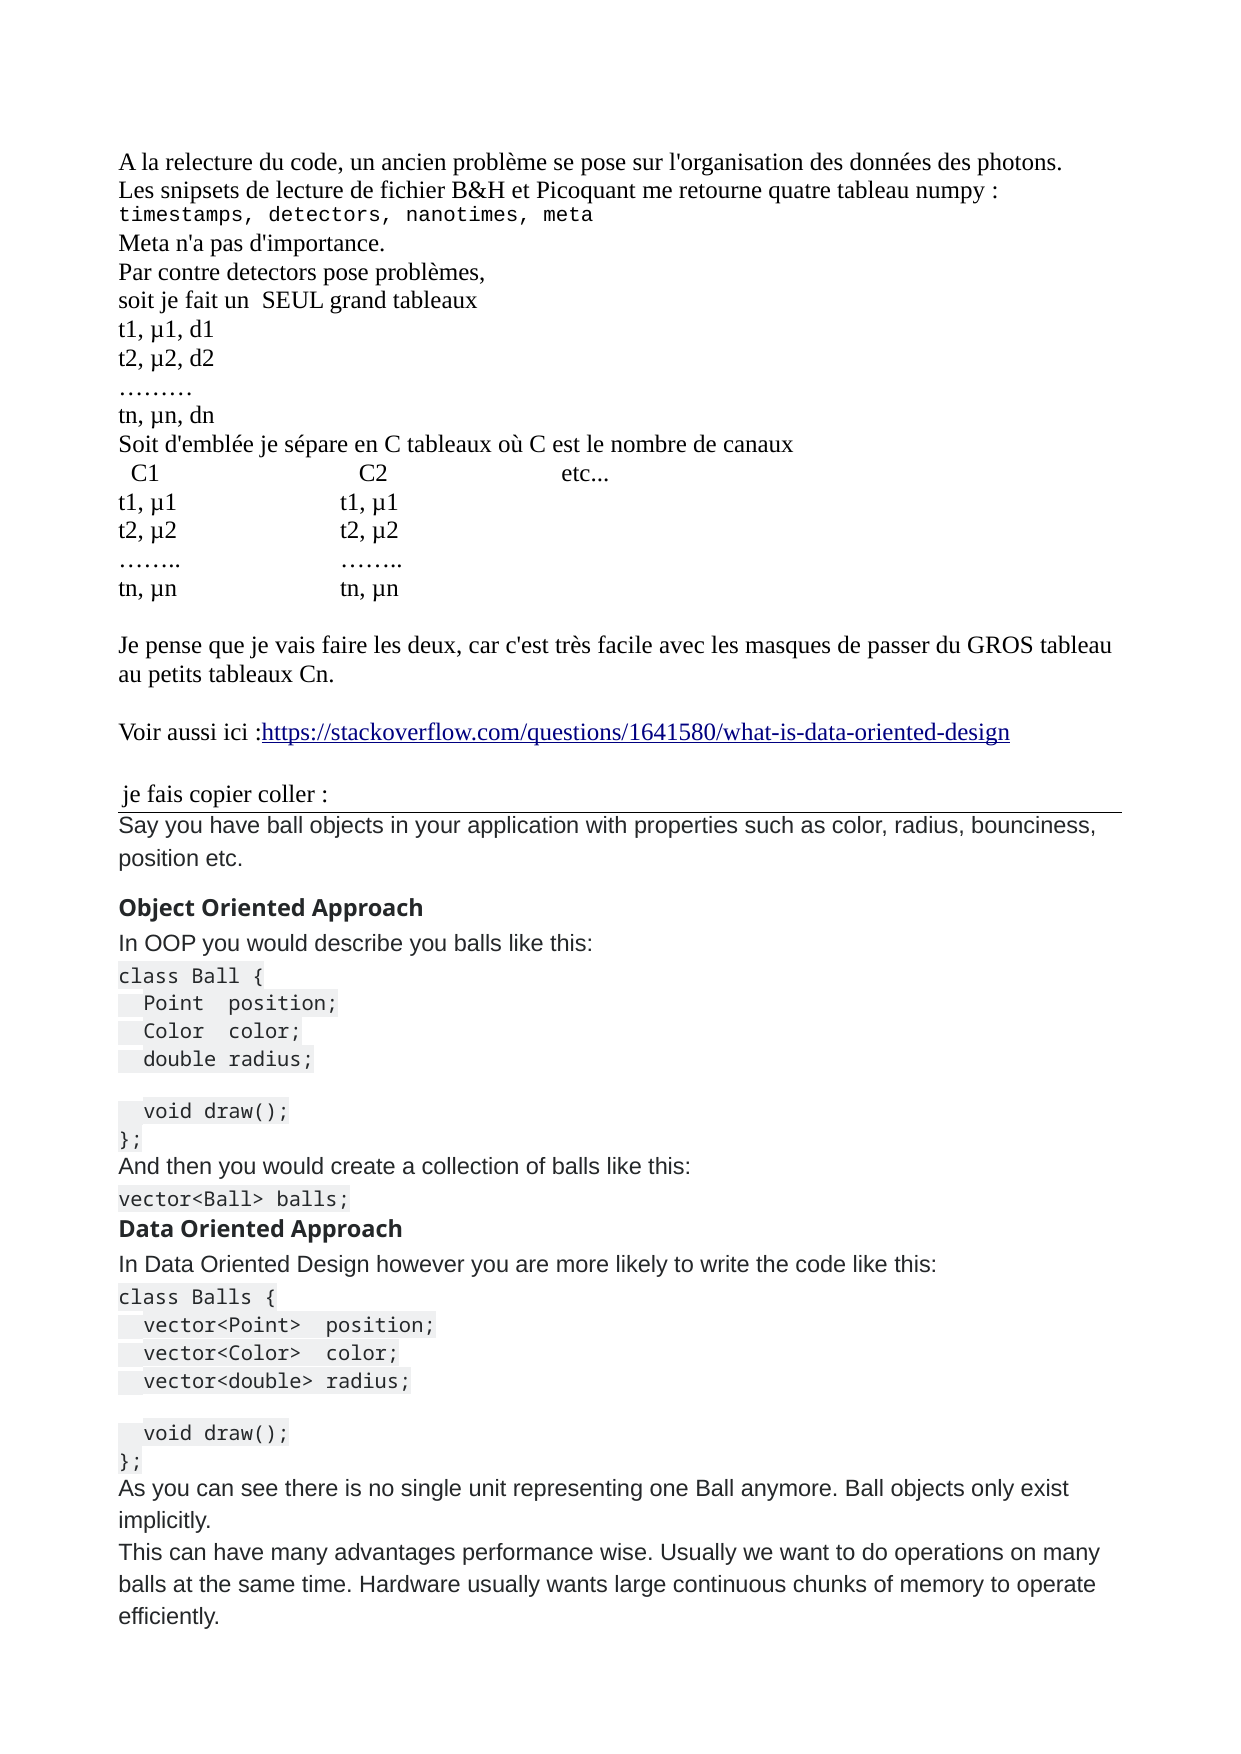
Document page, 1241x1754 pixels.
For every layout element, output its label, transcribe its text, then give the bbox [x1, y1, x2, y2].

text class Balls { [118, 1283, 1122, 1311]
text je fais copier coller : [118, 774, 1122, 812]
text timestamps, detectors, nanotimes, meta [118, 204, 1122, 228]
text class Ball { [118, 961, 1122, 989]
text ……… [118, 372, 1122, 401]
text Say you have ball objects in your application with properties such as color, radius, bounciness, position etc. [118, 813, 1122, 871]
text double radius; [118, 1045, 1122, 1073]
text Je pense que je vais faire les deux, car c'est très facile avec les masques de passer du GROS tableau au petits tableaux Cn. [118, 631, 1122, 688]
text In OOP you would describe you balls like this: [118, 929, 1122, 956]
text vector<Color> color; [118, 1339, 1122, 1367]
text Object Oriented Approach [118, 891, 1122, 923]
text t1, µ1 t1, µ1 [118, 487, 1122, 516]
text Les snipsets de lecture de fichier B&H et Picoquant me retourne quatre tableau numpy : [118, 176, 1122, 204]
text A la relecture du code, un ancien problème se pose sur l'organisation des données des photons. [118, 147, 1122, 176]
text Soit d'emblée je sépare en C tableaux où C est le nombre de canaux [118, 429, 1122, 458]
text t1, µ1, d1 [118, 314, 1122, 343]
text Par contre detectors pose problèmes, [118, 257, 1122, 286]
text vector<Point> position; [118, 1311, 1122, 1339]
text t2, µ2, d2 [118, 343, 1122, 372]
text Meta n'a pas d'importance. [118, 228, 1122, 257]
text }; [118, 1125, 1122, 1152]
text vector<double> radius; [118, 1367, 1122, 1395]
text tn, µn, dn [118, 401, 1122, 429]
text }; [118, 1446, 1122, 1474]
text void draw(); [118, 1097, 1122, 1125]
text tn, µn tn, µn [118, 573, 1122, 602]
text Voir aussi ici :https://stackoverflow.com/questions/1641580/what-is-data-oriented-design [118, 717, 1122, 746]
text vector<Ball> balls; [118, 1185, 1122, 1212]
text Data Oriented Approach [118, 1212, 1122, 1244]
text C1 C2 etc... [118, 458, 1122, 487]
text t2, µ2 t2, µ2 [118, 516, 1122, 544]
text void draw(); [118, 1418, 1122, 1446]
text …….. …….. [118, 544, 1122, 573]
text As you can see there is no single unit representing one Ball anymore. Ball objects only exist implicitly. [118, 1474, 1122, 1533]
text In Data Oriented Design however you are more likely to write the code like this: [118, 1251, 1122, 1278]
text soit je fait un SEUL grand tableaux [118, 286, 1122, 314]
text And then you would create a collection of balls like this: [118, 1152, 1122, 1179]
text Point position; [118, 989, 1122, 1017]
text This can have many advantages performance wise. Usually we want to do operations on many balls at the same time. Hardware usually wants large continuous chunks of memory to operate efficiently. [118, 1538, 1122, 1630]
text Color color; [118, 1017, 1122, 1045]
